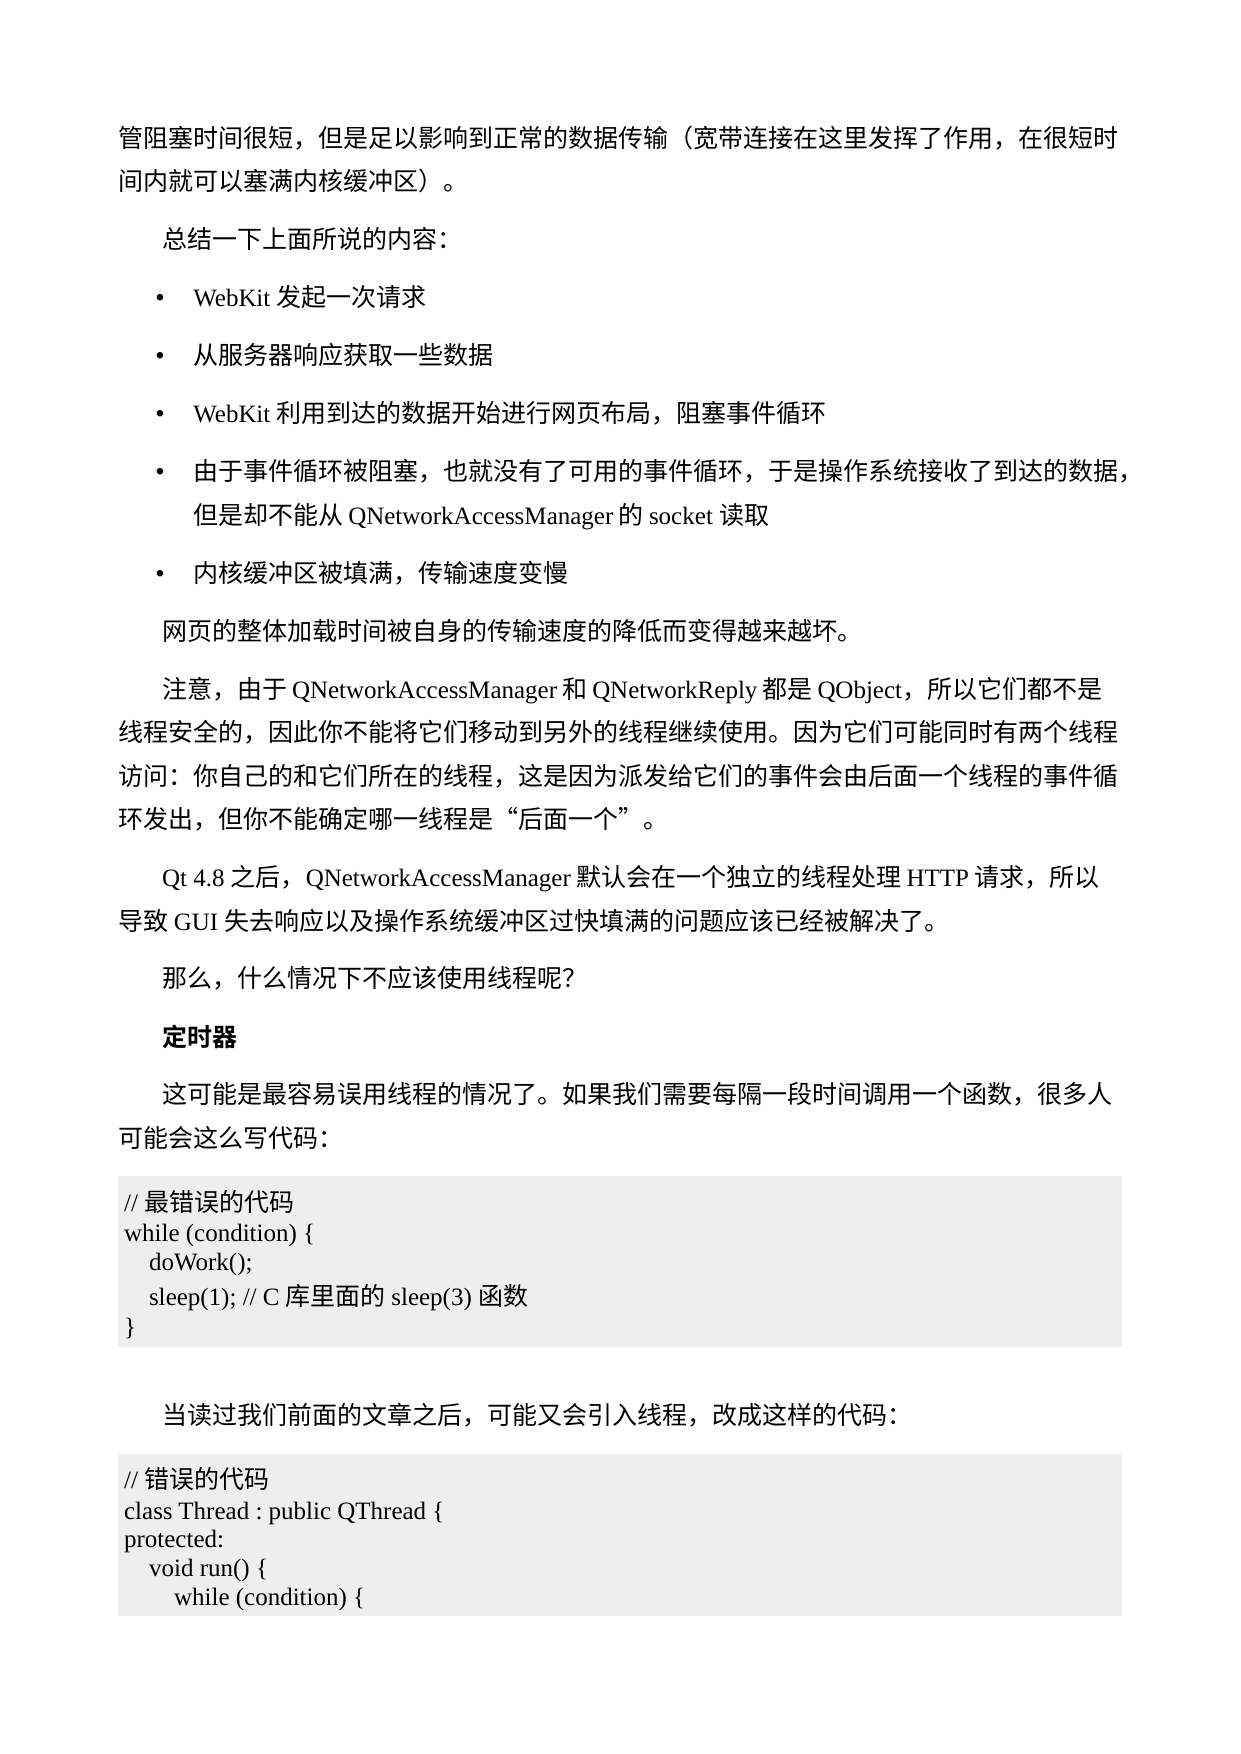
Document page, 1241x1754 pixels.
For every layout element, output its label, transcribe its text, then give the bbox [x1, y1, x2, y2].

list 内核缓冲区被填满，传输速度变慢 [156, 553, 1122, 589]
list 由于事件循环被阻塞，也就没有了可用的事件循环，于是操作系统接收了到达的数据，但是却不能从QNetworkAccessManager的 socket 读取 [156, 452, 1122, 531]
text 网页的整体加载时间被自身的传输速度的降低而变得越来越坏。 [118, 611, 1122, 647]
text 这可能是最容易误用线程的情况了。如果我们需要每隔一段时间调用一个函数，很多人可能会这么写代码： [118, 1075, 1122, 1155]
text 定时器 [118, 1017, 1122, 1053]
list 从服务器响应获取一些数据 [156, 336, 1122, 372]
text 总结一下上面所说的内容： [118, 219, 1122, 256]
list WebKit 发起一次请求 [156, 278, 1122, 314]
text 注意，由于QNetworkAccessManager和QNetworkReply都是QObject，所以它们都不是线程安全的，因此你不能将它们移动到另外的线程继续使用。因为它们可能同时有两个线程访问：你自己的和它们所在的线程，这是因为派发给它们的事件会由后面一个线程的事件循环发出，但你不能确定哪一线程是“后面一个”。 [118, 669, 1122, 836]
text 那么，什么情况下不应该使用线程呢？ [118, 959, 1122, 995]
text Qt 4.8 之后，QNetworkAccessManager默认会在一个独立的线程处理 HTTP 请求，所以导致 GUI 失去响应以及操作系统缓冲区过快填满的问题应该已经被解决了。 [118, 857, 1122, 937]
text 管阻塞时间很短，但是足以影响到正常的数据传输（宽带连接在这里发挥了作用，在很短时间内就可以塞满内核缓冲区）。 [118, 118, 1122, 198]
table_header // 错误的代码 class Thread : public QThread { protected: void run() { while (condition) { [118, 1454, 1122, 1616]
table_header // 最错误的代码 while (condition) { doWork(); sleep(1); // C 库里面的 sleep(3) 函数 } [118, 1176, 1122, 1347]
list WebKit 利用到达的数据开始进行网页布局，阻塞事件循环 [156, 394, 1122, 430]
text 当读过我们前面的文章之后，可能又会引入线程，改成这样的代码： [118, 1396, 1122, 1432]
